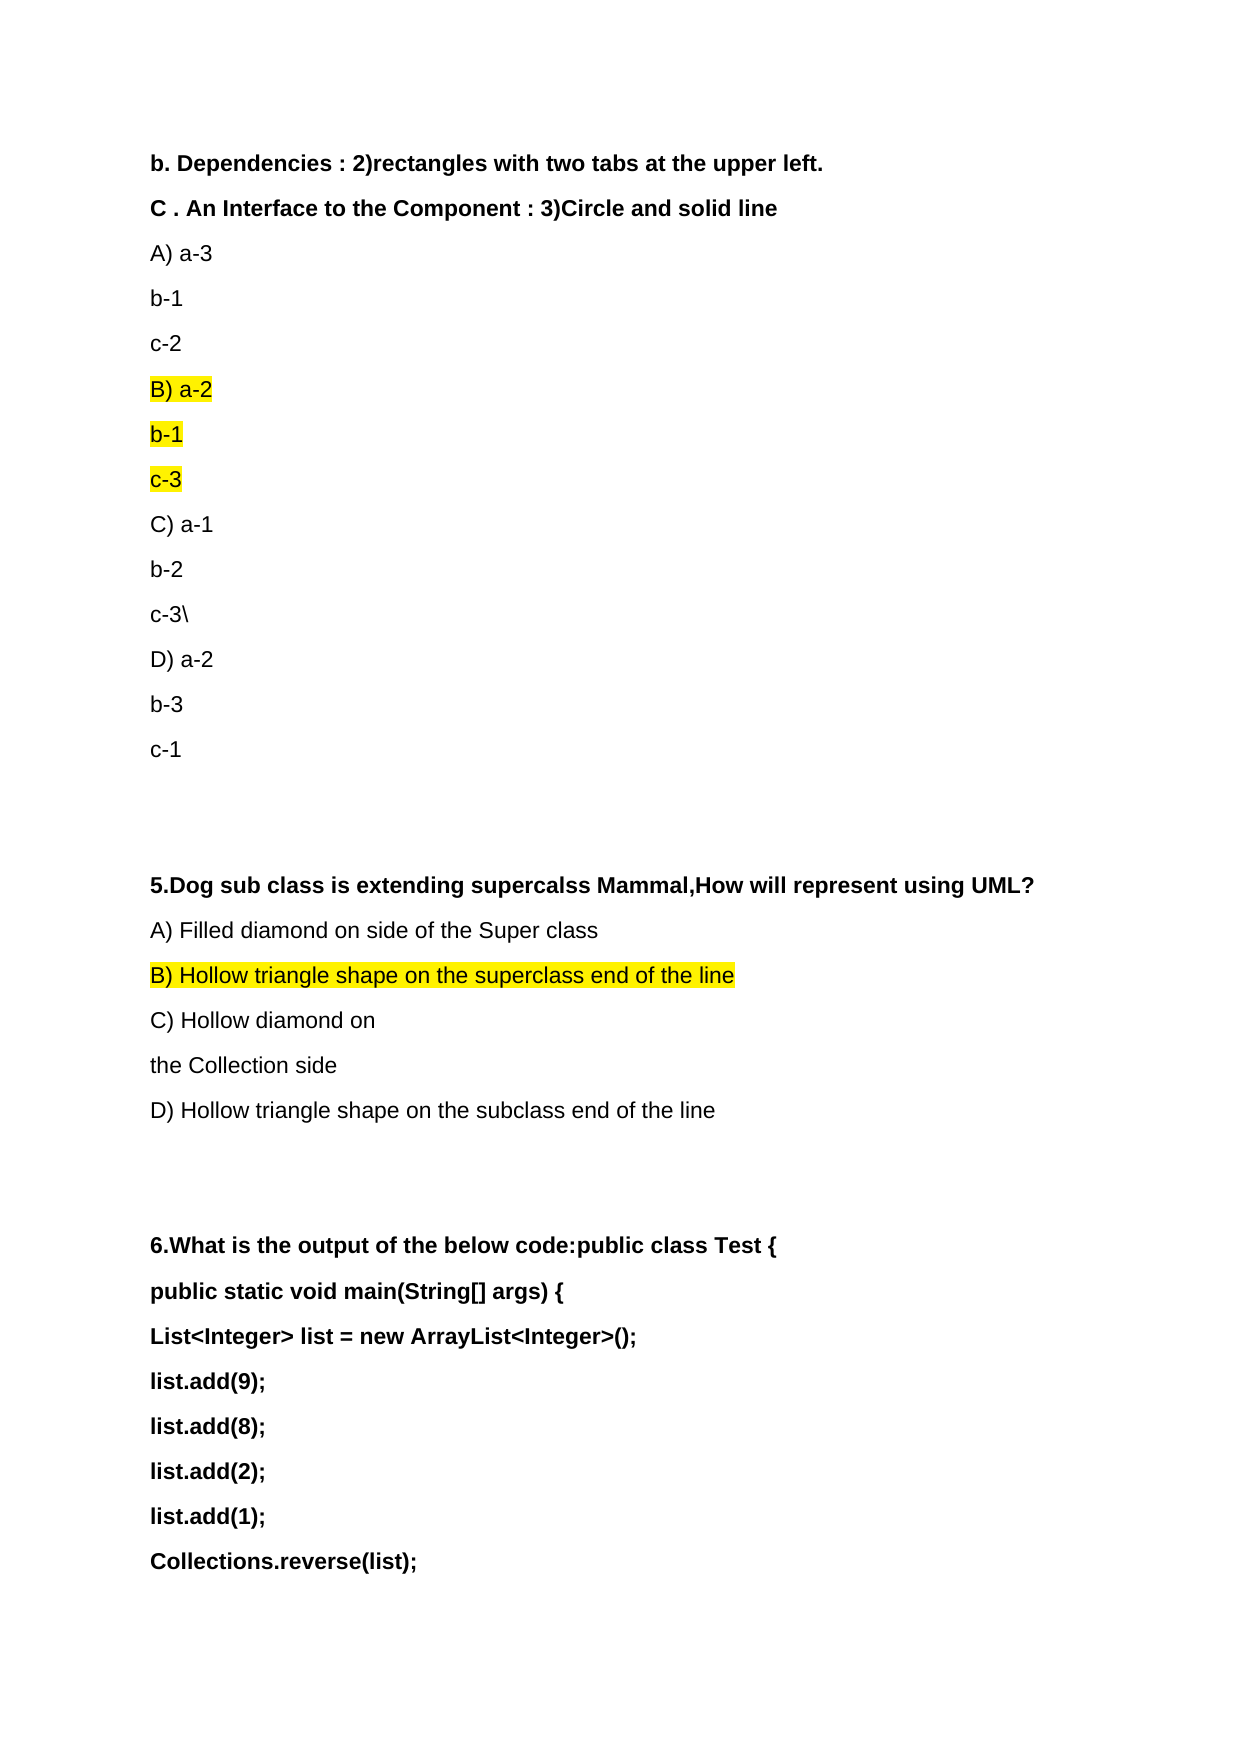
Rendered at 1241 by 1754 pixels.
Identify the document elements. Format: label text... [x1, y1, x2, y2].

text 6.What is the output of the below code:public class Test { [150, 1232, 1090, 1259]
text B) Hollow triangle shape on the superclass end of the line [150, 962, 1090, 988]
text the Collection side [150, 1052, 1090, 1078]
text b-3 [150, 691, 1090, 718]
text C) a-1 [150, 511, 1090, 537]
text list.add(9); [150, 1368, 1090, 1394]
text c-3\ [150, 601, 1090, 627]
text List<Integer> list = new ArrayList<Integer>(); [150, 1323, 1090, 1349]
text C) Hollow diamond on [150, 1007, 1090, 1033]
text D) Hollow triangle shape on the subclass end of the line [150, 1097, 1090, 1123]
text b-1 [150, 285, 1090, 312]
text C . An Interface to the Component : 3)Circle and solid line [150, 195, 1090, 221]
text 5.Dog sub class is extending supercalss Mammal,How will represent using UML? [150, 872, 1090, 898]
text Collections.reverse(list); [150, 1548, 1090, 1574]
text c-1 [150, 736, 1090, 763]
text b. Dependencies : 2)rectangles with two tabs at the upper left. [150, 150, 1090, 176]
text list.add(8); [150, 1413, 1090, 1439]
text B) a-2 [150, 376, 1090, 402]
text c-2 [150, 330, 1090, 357]
text D) a-2 [150, 646, 1090, 672]
text A) a-3 [150, 240, 1090, 267]
text c-3 [150, 466, 1090, 492]
text A) Filled diamond on side of the Super class [150, 917, 1090, 943]
text list.add(1); [150, 1503, 1090, 1529]
text b-2 [150, 556, 1090, 582]
text public static void main(String[] args) { [150, 1278, 1090, 1304]
text list.add(2); [150, 1458, 1090, 1484]
text b-1 [150, 421, 1090, 447]
